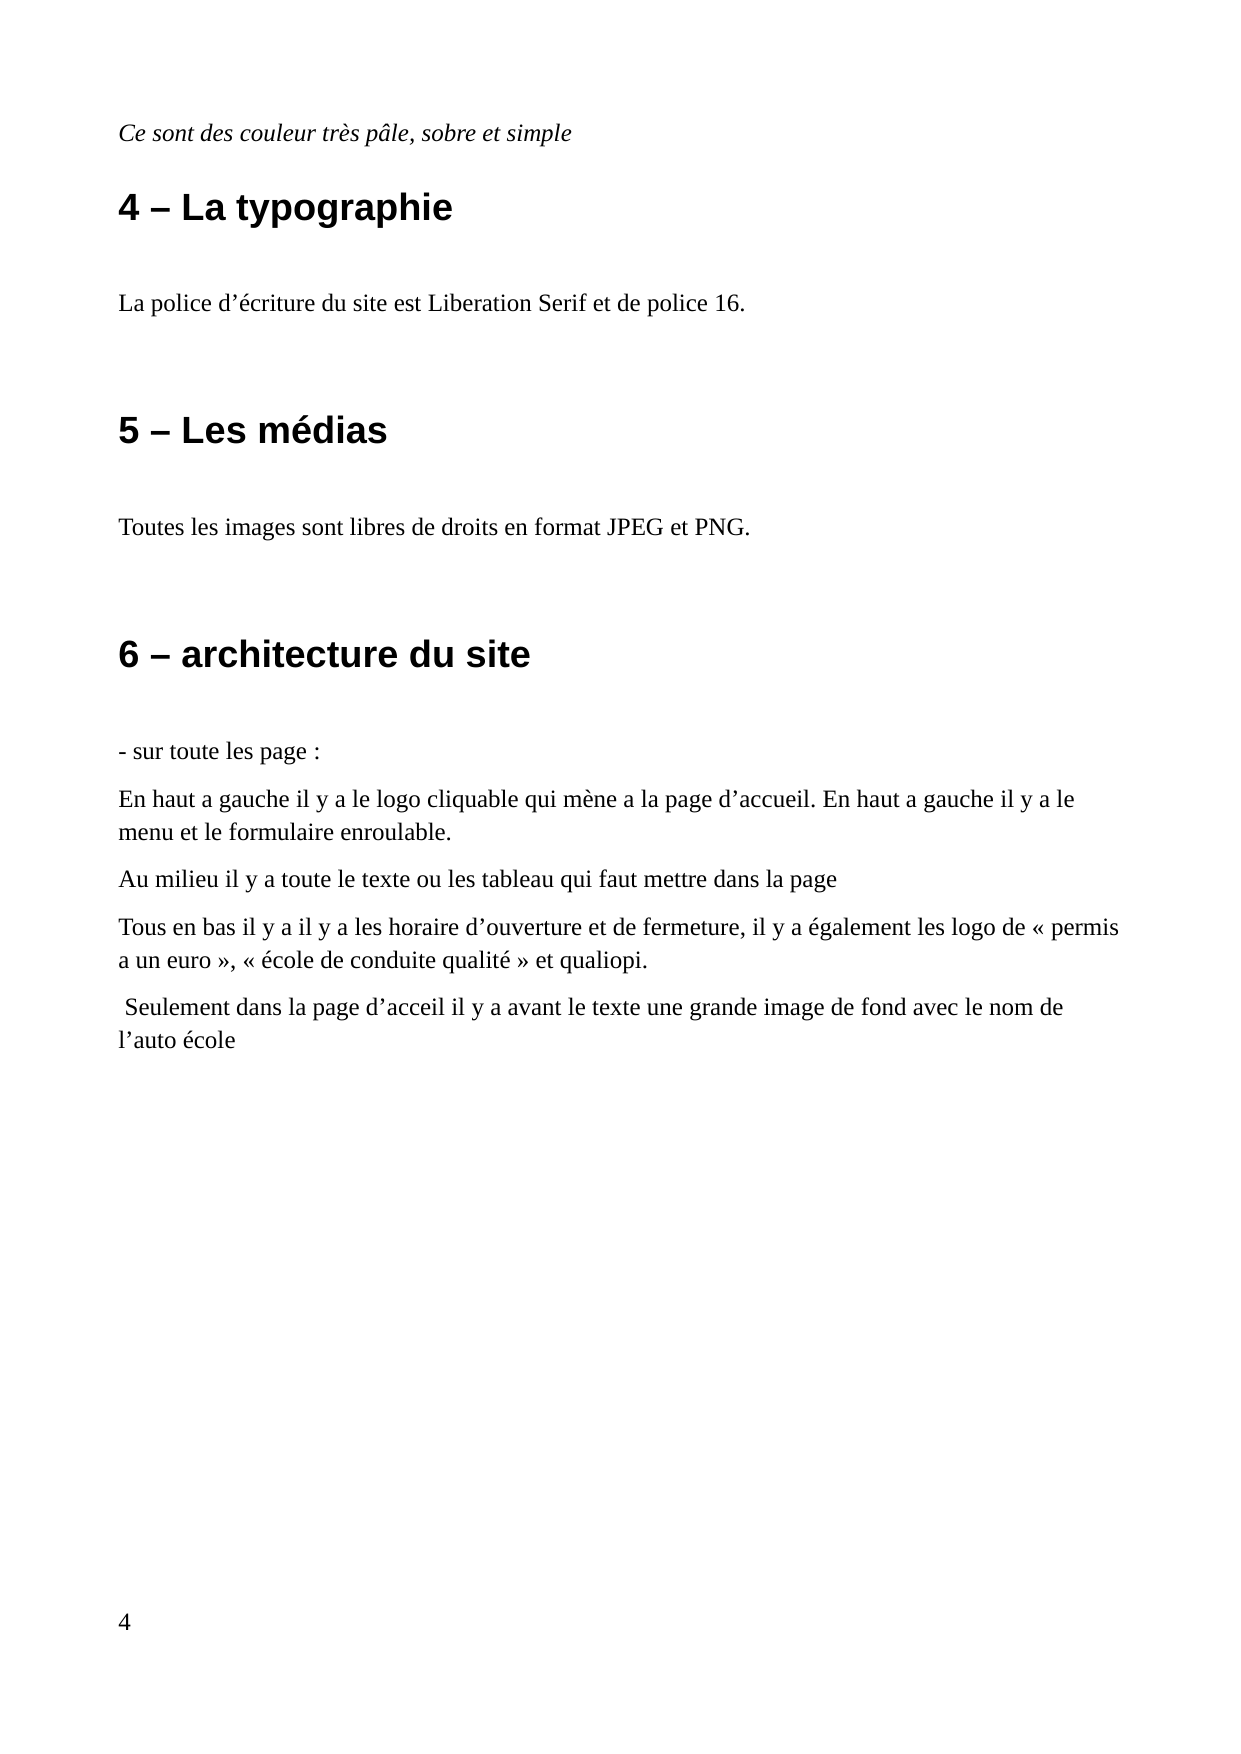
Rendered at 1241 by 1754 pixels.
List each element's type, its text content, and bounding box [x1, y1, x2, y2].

subtitle 4 – La typographie [118, 184, 1122, 228]
text En haut a gauche il y a le logo cliquable qui mène a la page d’accueil. En haut a gauche il y a le menu et le formulaire enroulable. [118, 784, 1122, 845]
subtitle 5 – Les médias [118, 408, 1122, 452]
text Seulement dans la page d’acceil il y a avant le texte une grande image de fond avec le nom de l’auto école [118, 992, 1122, 1054]
text Ce sont des couleur très pâle, sobre et simple [118, 118, 1122, 147]
text Toutes les images sont libres de droits en format JPEG et PNG. [118, 512, 1122, 541]
text - sur toute les page : [118, 736, 1122, 765]
text Au milieu il y a toute le texte ou les tableau qui faut mettre dans la page [118, 864, 1122, 893]
text Tous en bas il y a il y a les horaire d’ouverture et de fermeture, il y a également les logo de « permis a un euro », « école de conduite qualité » et qualiopi. [118, 912, 1122, 974]
text La police d’écriture du site est Liberation Serif et de police 16. [118, 288, 1122, 317]
subtitle 6 – architecture du site [118, 632, 1122, 676]
